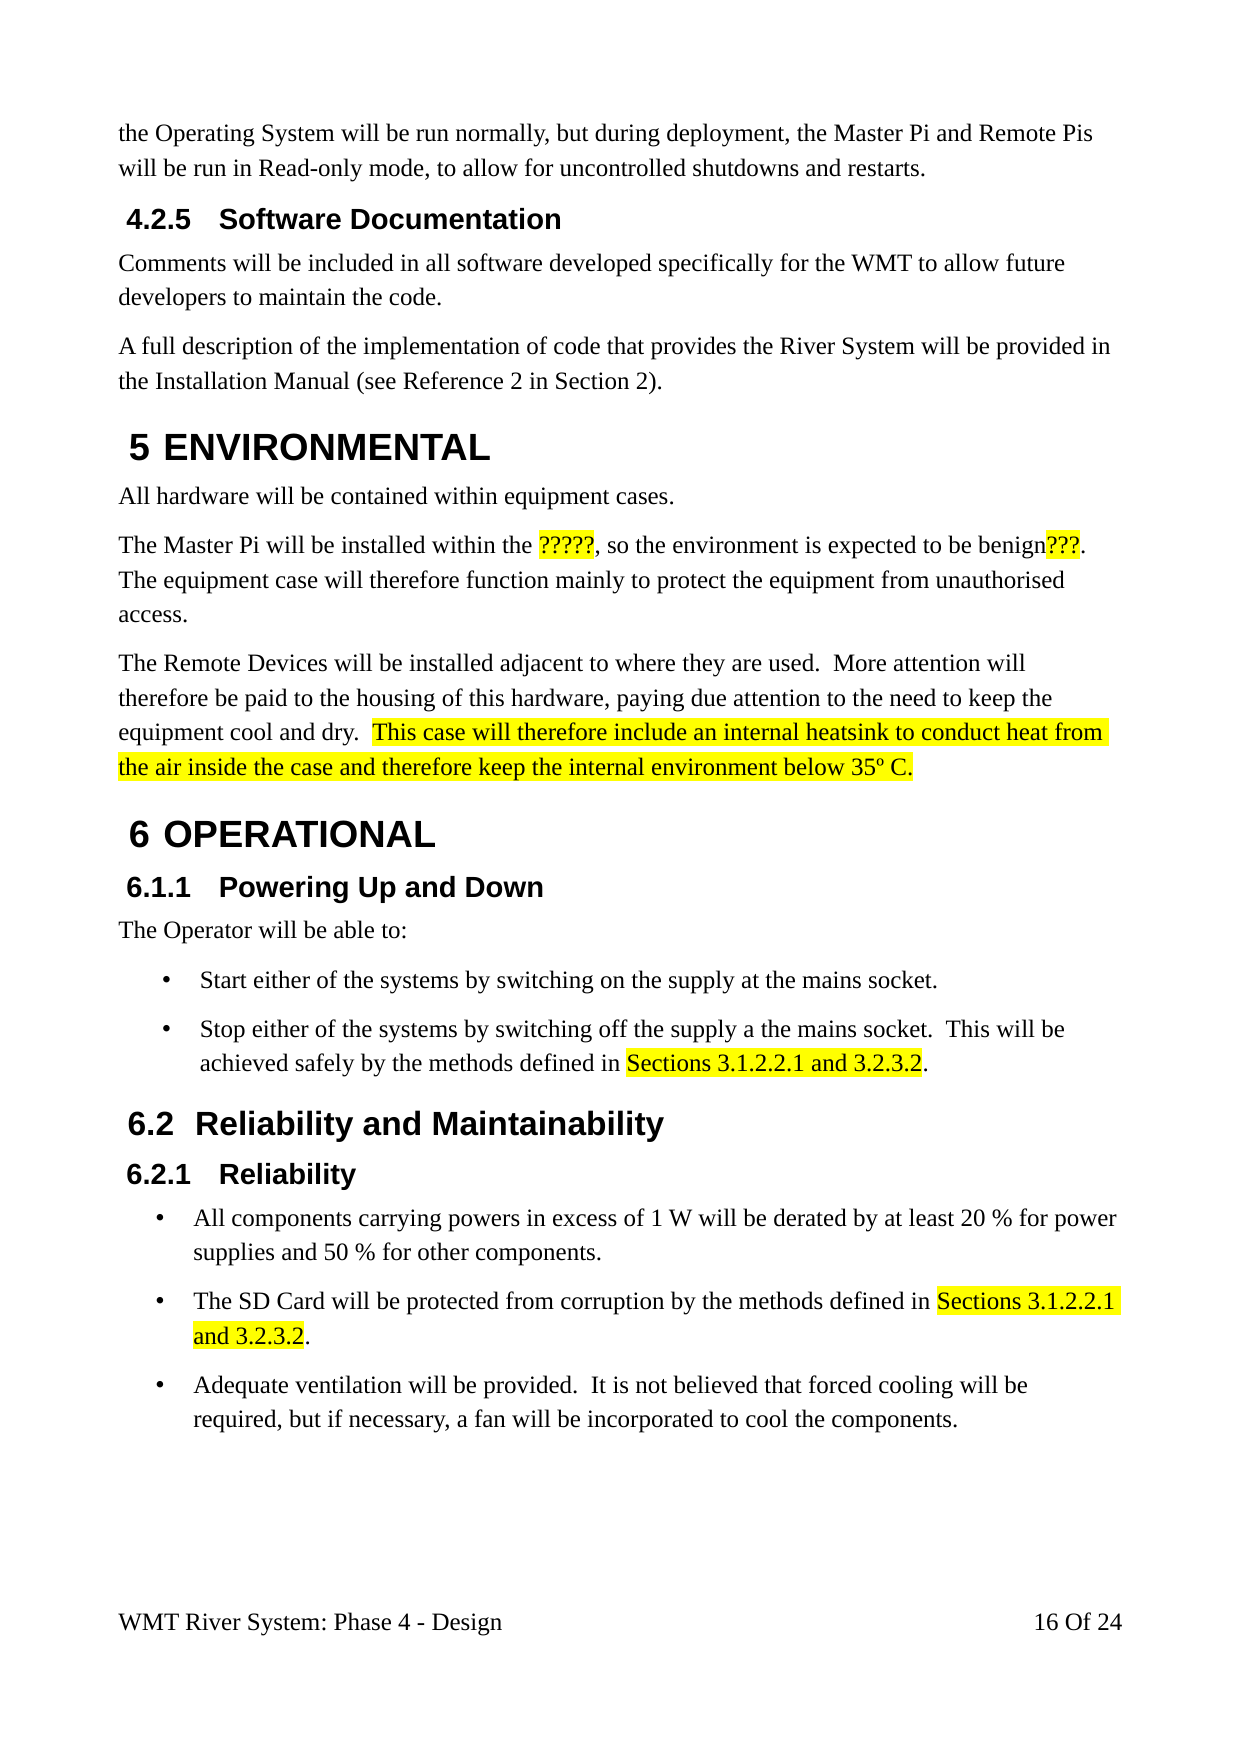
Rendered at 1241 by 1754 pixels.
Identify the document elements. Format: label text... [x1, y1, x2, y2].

list Start either of the systems by switching on the supply at the mains socket. [162, 965, 1122, 993]
text The Remote Devices will be installed adjacent to where they are used. More attention will therefore be paid to the housing of this hardware, paying due attention to the need to keep the equipment cool and dry. This case will therefore include an internal heatsink to conduct heat from the air inside the case and therefore keep the internal environment below 35º C. [118, 648, 1122, 781]
text All hardware will be contained within equipment cases. [118, 481, 1122, 510]
list All components carrying powers in excess of 1 W will be derated by at least 20 % for power supplies and 50 % for other components. [156, 1203, 1122, 1266]
text A full description of the implementation of code that provides the River System will be provided in the Installation Manual (see Reference 2 in Section 2). [118, 331, 1122, 394]
text Comments will be included in all software developed specifically for the WMT to allow future developers to maintain the code. [118, 248, 1122, 311]
text The Master Pi will be installed within the ?????, so the environment is expected to be benign???. The equipment case will therefore function mainly to protect the equipment from unauthorised access. [118, 530, 1122, 628]
subtitle OPERATIONAL [118, 811, 1122, 855]
subtitle ENVIRONMENTAL [118, 425, 1122, 469]
subtitle Powering Up and Down [118, 869, 1122, 903]
text The Operator will be able to: [118, 916, 1122, 944]
subtitle Reliability and Maintainability [118, 1103, 1122, 1142]
list Stop either of the systems by switching off the supply a the mains socket. This will be achieved safely by the methods defined in Sections 3.1.2.2.1 and 3.2.3.2. [162, 1014, 1122, 1077]
list Adequate ventilation will be provided. It is not believed that forced cooling will be required, but if necessary, a fan will be incorporated to cool the components. [156, 1370, 1122, 1433]
subtitle Software Documentation [118, 202, 1122, 235]
list The SD Card will be protected from corruption by the methods defined in Sections 3.1.2.2.1 and 3.2.3.2. [156, 1286, 1122, 1349]
subtitle Reliability [118, 1157, 1122, 1190]
text the Operating System will be run normally, but during deployment, the Master Pi and Remote Pis will be run in Read-only mode, to allow for uncontrolled shutdowns and restarts. [118, 118, 1122, 181]
